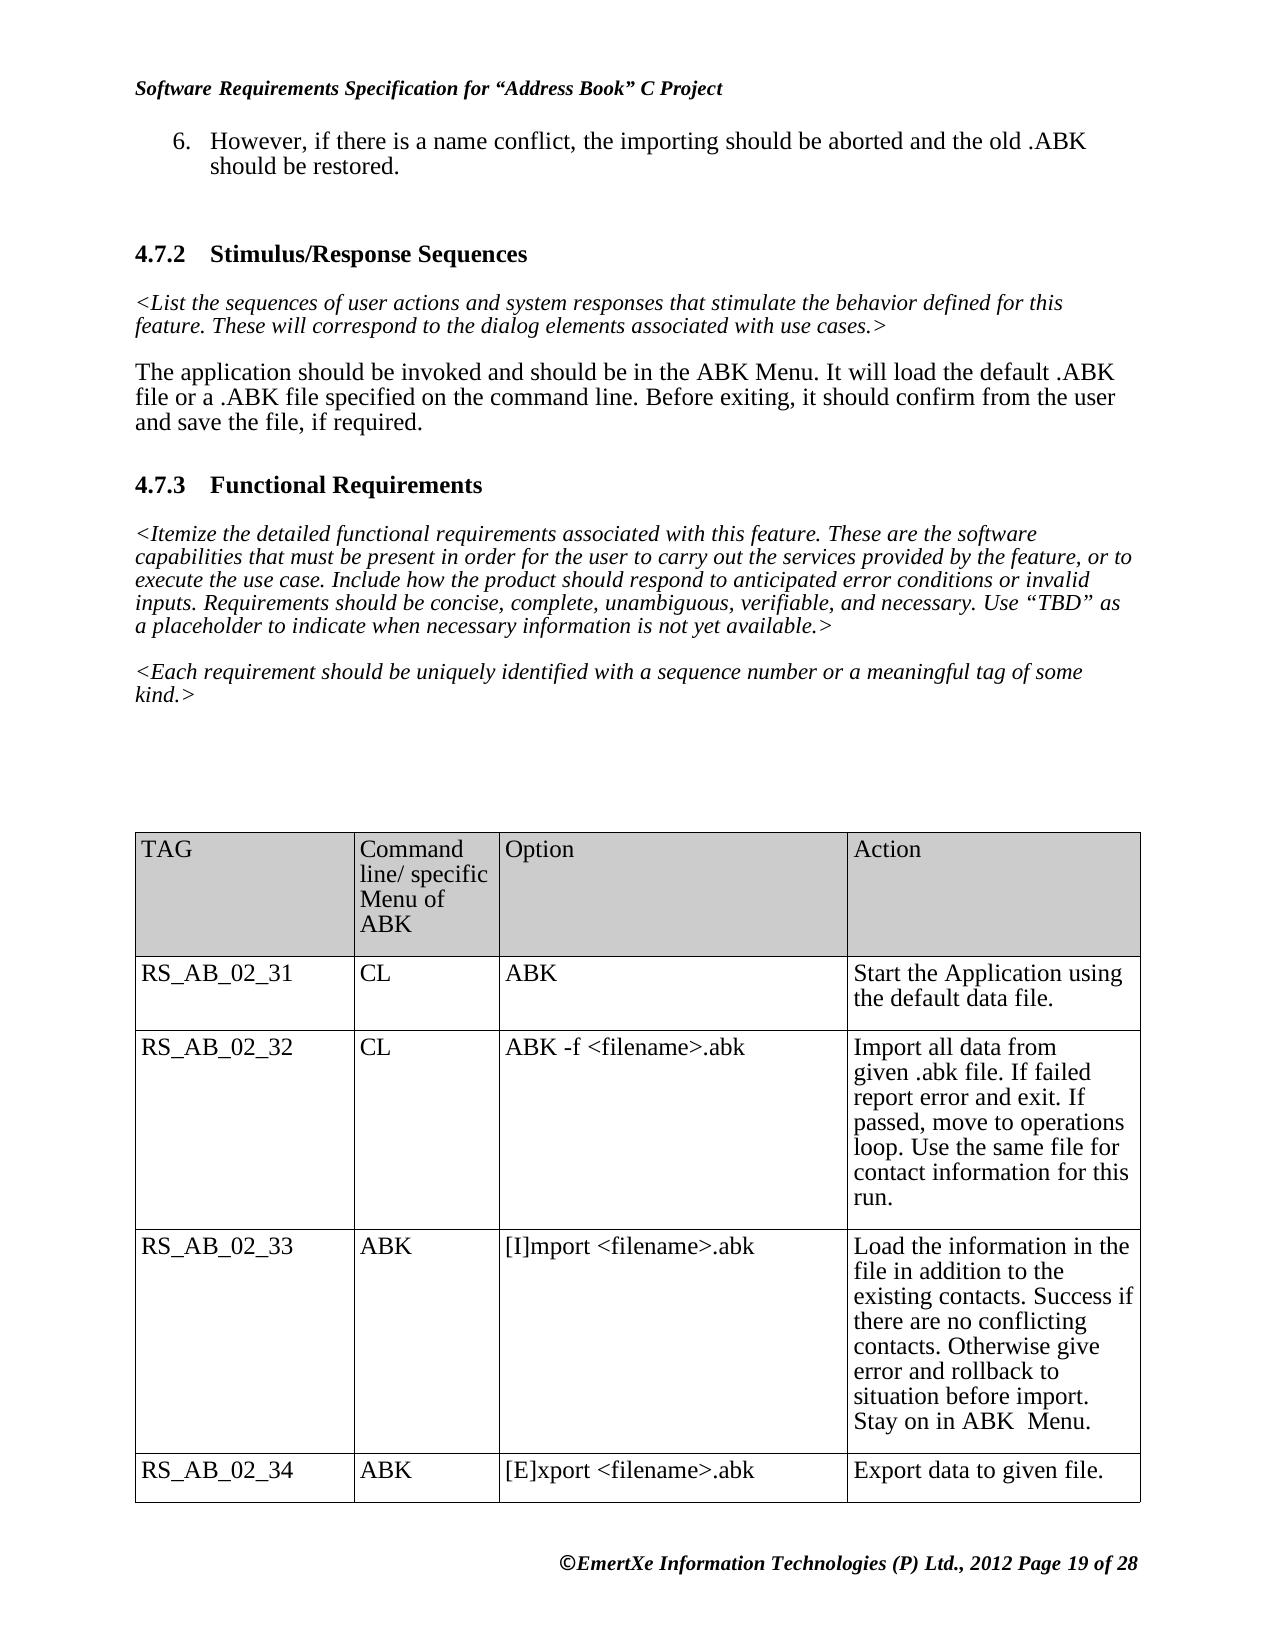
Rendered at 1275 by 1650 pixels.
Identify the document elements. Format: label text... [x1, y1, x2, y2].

table_cell RS_AB_02_33 [136, 1230, 354, 1453]
text <List the sequences of user actions and system responses that stimulate the behavior defined for this feature. These will correspond to the dialog elements associated with use cases.> [135, 292, 1140, 338]
table_cell CL [355, 1031, 499, 1229]
text <Each requirement should be uniquely identified with a sequence number or a meaningful tag of some kind.> [135, 661, 1140, 707]
table_cell RS_AB_02_31 [136, 957, 354, 1030]
text <Itemize the detailed functional requirements associated with this feature. These are the software capabilities that must be present in order for the user to carry out the services provided by the feature, or to execute the use case. Include how the product should respond to anticipated error conditions or invalid inputs. Requirements should be concise, complete, unambiguous, verifiable, and necessary. Use “TBD” as a placeholder to indicate when necessary information is not yet available.> [135, 523, 1140, 638]
table_cell ABK [500, 957, 847, 1030]
table_cell RS_AB_02_34 [136, 1454, 354, 1502]
table_cell CL [355, 957, 499, 1030]
table_cell Import all data from given .abk file. If failed report error and exit. If passed, move to operations loop. Use the same file for contact information for this run. [848, 1031, 1140, 1229]
table_cell ABK [355, 1454, 499, 1502]
table_cell [I]mport <filename>.abk [500, 1230, 847, 1453]
table_cell ABK -f <filename>.abk [500, 1031, 847, 1229]
subtitle Functional Requirements [135, 473, 1140, 498]
table_cell Start the Application using the default data file. [848, 957, 1140, 1030]
table_cell [E]xport <filename>.abk [500, 1454, 847, 1502]
table_header Action [848, 833, 1140, 956]
table_header Option [500, 833, 847, 956]
table_header Command line/ specific Menu of ABK [355, 833, 499, 956]
table_cell Export data to given file. [848, 1454, 1140, 1502]
list However, if there is a name conflict, the importing should be aborted and the old .ABK should be restored. [172, 129, 1140, 179]
text The application should be invoked and should be in the ABK Menu. It will load the default .ABK file or a .ABK file specified on the command line. Before exiting, it should confirm from the user and save the file, if required. [135, 361, 1140, 436]
table_cell RS_AB_02_32 [136, 1031, 354, 1229]
table_cell ABK [355, 1230, 499, 1453]
table_header TAG [136, 833, 354, 956]
table_cell Load the information in the file in addition to the existing contacts. Success if there are no conflicting contacts. Otherwise give error and rollback to situation before import. Stay on in ABK Menu. [848, 1230, 1140, 1453]
subtitle Stimulus/Response Sequences [135, 242, 1140, 267]
